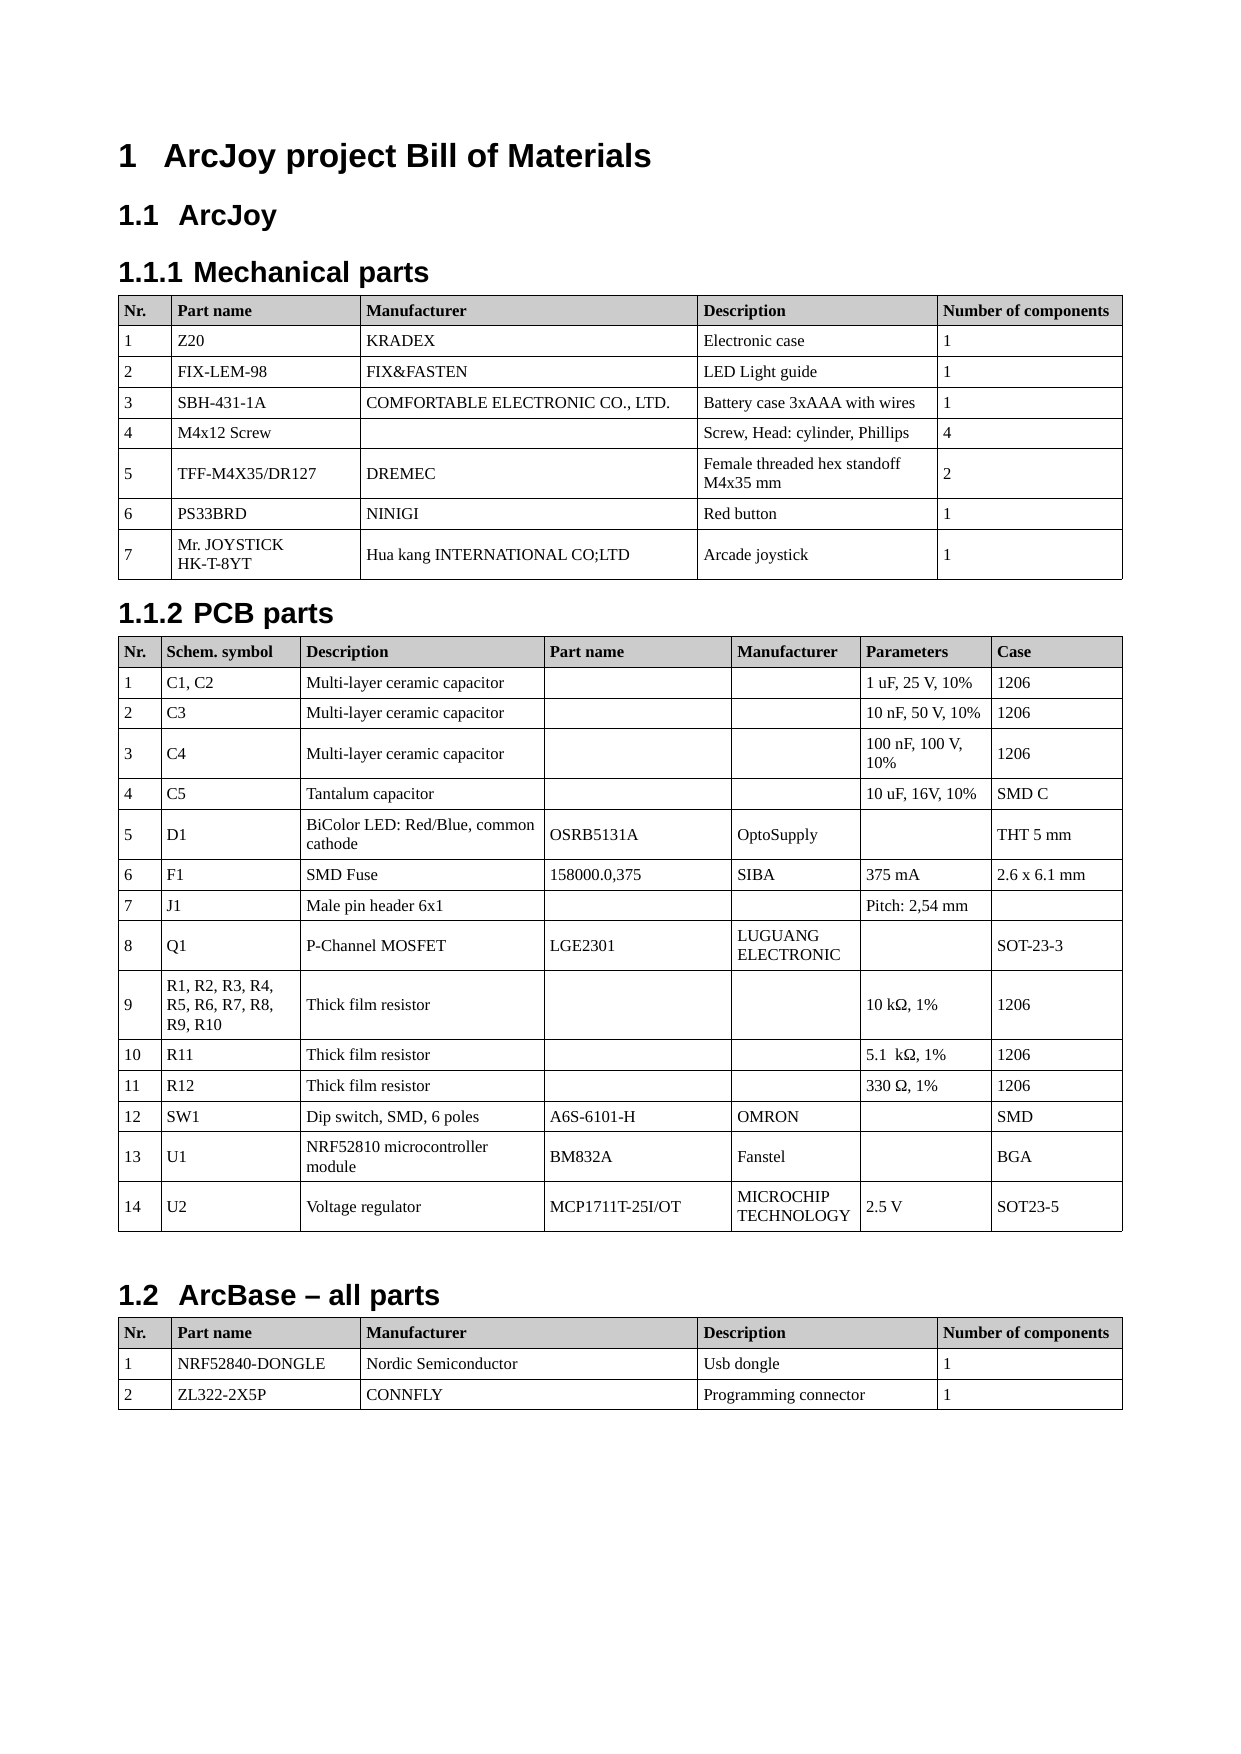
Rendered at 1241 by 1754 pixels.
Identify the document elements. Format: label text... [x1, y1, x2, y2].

table_header Manufacturer [361, 296, 697, 325]
table_cell 7 [119, 891, 161, 920]
table_header Part name [172, 296, 360, 325]
table_cell BiColor LED: Red/Blue, common cathode [301, 810, 544, 859]
table_cell [361, 419, 697, 448]
table_cell Dip switch, SMD, 6 poles [301, 1102, 544, 1131]
table_cell Battery case 3xAAA with wires [698, 388, 937, 417]
table_cell 1 [938, 530, 1122, 579]
table_cell 5 [119, 449, 171, 498]
table_header Schem. symbol [162, 637, 300, 667]
table_cell 1 [938, 388, 1122, 417]
table_cell [545, 699, 731, 728]
table_cell FIX&FASTEN [361, 357, 697, 387]
table_cell FIX-LEM-98 [172, 357, 360, 387]
table_cell DREMEC [361, 449, 697, 498]
table_cell Screw, Head: cylinder, Phillips [698, 419, 937, 448]
table_cell [545, 1040, 731, 1070]
table_cell 2.5 V [861, 1182, 991, 1231]
table_header Part name [172, 1318, 360, 1348]
table_cell Z20 [172, 326, 360, 356]
table_cell R11 [162, 1040, 300, 1070]
table_cell COMFORTABLE ELECTRONIC CO., LTD. [361, 388, 697, 417]
table_cell 13 [119, 1132, 161, 1181]
table_cell BM832A [545, 1132, 731, 1181]
table_cell Nordic Semiconductor [361, 1349, 697, 1379]
table_cell 5 [119, 810, 161, 859]
table_header Nr. [119, 1318, 171, 1348]
table_cell Electronic case [698, 326, 937, 356]
table_cell Pitch: 2,54 mm [861, 891, 991, 920]
table_cell THT 5 mm [992, 810, 1122, 859]
table_cell BGA [992, 1132, 1122, 1181]
subtitle Mechanical parts [118, 255, 1122, 289]
table_cell NRF52810 microcontroller module [301, 1132, 544, 1181]
table_cell [732, 891, 860, 920]
table_cell [732, 1071, 860, 1101]
table_cell Thick film resistor [301, 1071, 544, 1101]
table_cell 1206 [992, 1071, 1122, 1101]
table_cell CONNFLY [361, 1380, 697, 1409]
table_cell [732, 779, 860, 809]
table_header Manufacturer [361, 1318, 697, 1348]
table_cell 5.1 kΩ, 1% [861, 1040, 991, 1070]
table_cell C4 [162, 729, 300, 778]
table_cell OMRON [732, 1102, 860, 1131]
table_cell LED Light guide [698, 357, 937, 387]
table_cell KRADEX [361, 326, 697, 356]
table_cell SMD [992, 1102, 1122, 1131]
table_cell 11 [119, 1071, 161, 1101]
table_cell U2 [162, 1182, 300, 1231]
table_cell Multi-layer ceramic capacitor [301, 668, 544, 697]
table_cell D1 [162, 810, 300, 859]
table_cell 4 [119, 419, 171, 448]
table_cell SMD C [992, 779, 1122, 809]
table_cell LGE2301 [545, 921, 731, 970]
table_cell 100 nF, 100 V, 10% [861, 729, 991, 778]
table_cell [545, 668, 731, 697]
table_cell PS33BRD [172, 499, 360, 529]
table_cell [732, 729, 860, 778]
table_cell 1 [938, 1380, 1122, 1409]
table_cell 158000.0,375 [545, 860, 731, 889]
table_cell TFF-M4X35/DR127 [172, 449, 360, 498]
table_cell 10 kΩ, 1% [861, 971, 991, 1039]
table_cell Red button [698, 499, 937, 529]
table_cell Multi-layer ceramic capacitor [301, 699, 544, 728]
table_cell [545, 1071, 731, 1101]
table_cell C1, C2 [162, 668, 300, 697]
table_cell F1 [162, 860, 300, 889]
table_cell OptoSupply [732, 810, 860, 859]
table_cell NRF52840-DONGLE [172, 1349, 360, 1379]
table_cell LUGUANG ELECTRONIC [732, 921, 860, 970]
table_cell NINIGI [361, 499, 697, 529]
table_cell Hua kang INTERNATIONAL CO;LTD [361, 530, 697, 579]
table_cell 2.6 x 6.1 mm [992, 860, 1122, 889]
table_cell 1 [119, 668, 161, 697]
table_cell SW1 [162, 1102, 300, 1131]
table_header Description [698, 1318, 937, 1348]
subtitle ArcJoy project Bill of Materials [118, 136, 1122, 174]
table_header Number of components [938, 1318, 1122, 1348]
table_cell Multi-layer ceramic capacitor [301, 729, 544, 778]
table_cell J1 [162, 891, 300, 920]
table_cell MICROCHIP TECHNOLOGY [732, 1182, 860, 1231]
table_cell 1 [119, 326, 171, 356]
table_cell ZL322-2X5P [172, 1380, 360, 1409]
table_cell 12 [119, 1102, 161, 1131]
table_cell SOT-23-3 [992, 921, 1122, 970]
table_cell 375 mA [861, 860, 991, 889]
table_cell Usb dongle [698, 1349, 937, 1379]
table_cell U1 [162, 1132, 300, 1181]
table_cell OSRB5131A [545, 810, 731, 859]
table_cell 10 uF, 16V, 10% [861, 779, 991, 809]
table_cell R12 [162, 1071, 300, 1101]
table_cell 9 [119, 971, 161, 1039]
table_cell 2 [119, 1380, 171, 1409]
table_cell 1206 [992, 668, 1122, 697]
table_header Description [301, 637, 544, 667]
table_cell 6 [119, 499, 171, 529]
table_cell Thick film resistor [301, 1040, 544, 1070]
table_cell Programming connector [698, 1380, 937, 1409]
table_cell SBH-431-1A [172, 388, 360, 417]
table_cell 4 [119, 779, 161, 809]
table_cell SOT23-5 [992, 1182, 1122, 1231]
table_header Part name [545, 637, 731, 667]
table_cell Voltage regulator [301, 1182, 544, 1231]
table_cell SMD Fuse [301, 860, 544, 889]
table_cell 2 [119, 699, 161, 728]
table_cell [732, 971, 860, 1039]
table_header Nr. [119, 296, 171, 325]
table_cell [732, 1040, 860, 1070]
table_cell [732, 668, 860, 697]
table_cell 6 [119, 860, 161, 889]
table_cell [861, 921, 991, 970]
table_cell P-Channel MOSFET [301, 921, 544, 970]
table_cell [545, 971, 731, 1039]
table_cell 1 [119, 1349, 171, 1379]
table_cell [732, 699, 860, 728]
table_cell 1 [938, 357, 1122, 387]
table_cell 3 [119, 729, 161, 778]
table_cell 330 Ω, 1% [861, 1071, 991, 1101]
table_cell 4 [938, 419, 1122, 448]
table_cell 8 [119, 921, 161, 970]
table_header Parameters [861, 637, 991, 667]
table_header Description [698, 296, 937, 325]
table_cell C5 [162, 779, 300, 809]
subtitle ArcBase – all parts [118, 1278, 1122, 1311]
table_cell [861, 1132, 991, 1181]
table_header Nr. [119, 637, 161, 667]
table_cell Tantalum capacitor [301, 779, 544, 809]
table_cell Male pin header 6x1 [301, 891, 544, 920]
table_cell 2 [938, 449, 1122, 498]
subtitle PCB parts [118, 597, 1122, 630]
table_cell Arcade joystick [698, 530, 937, 579]
table_cell MCP1711T-25I/OT [545, 1182, 731, 1231]
table_cell Thick film resistor [301, 971, 544, 1039]
table_cell 1 [938, 499, 1122, 529]
table_cell 2 [119, 357, 171, 387]
table_cell 1 uF, 25 V, 10% [861, 668, 991, 697]
table_cell SIBA [732, 860, 860, 889]
table_cell 1206 [992, 971, 1122, 1039]
table_cell 1206 [992, 699, 1122, 728]
table_cell Fanstel [732, 1132, 860, 1181]
table_header Manufacturer [732, 637, 860, 667]
table_cell Female threaded hex standoff M4x35 mm [698, 449, 937, 498]
table_cell 7 [119, 530, 171, 579]
table_cell 1206 [992, 1040, 1122, 1070]
table_cell 10 nF, 50 V, 10% [861, 699, 991, 728]
table_cell [861, 810, 991, 859]
table_cell [545, 891, 731, 920]
table_header Case [992, 637, 1122, 667]
table_cell 10 [119, 1040, 161, 1070]
table_header Number of components [938, 296, 1122, 325]
table_cell 1 [938, 1349, 1122, 1379]
subtitle ArcJoy [118, 198, 1122, 231]
table_cell R1, R2, R3, R4, R5, R6, R7, R8, R9, R10 [162, 971, 300, 1039]
table_cell 14 [119, 1182, 161, 1231]
table_cell Mr. JOYSTICK HK-T-8YT [172, 530, 360, 579]
table_cell C3 [162, 699, 300, 728]
table_cell [545, 729, 731, 778]
table_cell 3 [119, 388, 171, 417]
table_cell Q1 [162, 921, 300, 970]
table_cell M4x12 Screw [172, 419, 360, 448]
table_cell 1206 [992, 729, 1122, 778]
table_cell [545, 779, 731, 809]
table_cell [992, 891, 1122, 920]
table_cell [861, 1102, 991, 1131]
table_cell A6S-6101-H [545, 1102, 731, 1131]
table_cell 1 [938, 326, 1122, 356]
